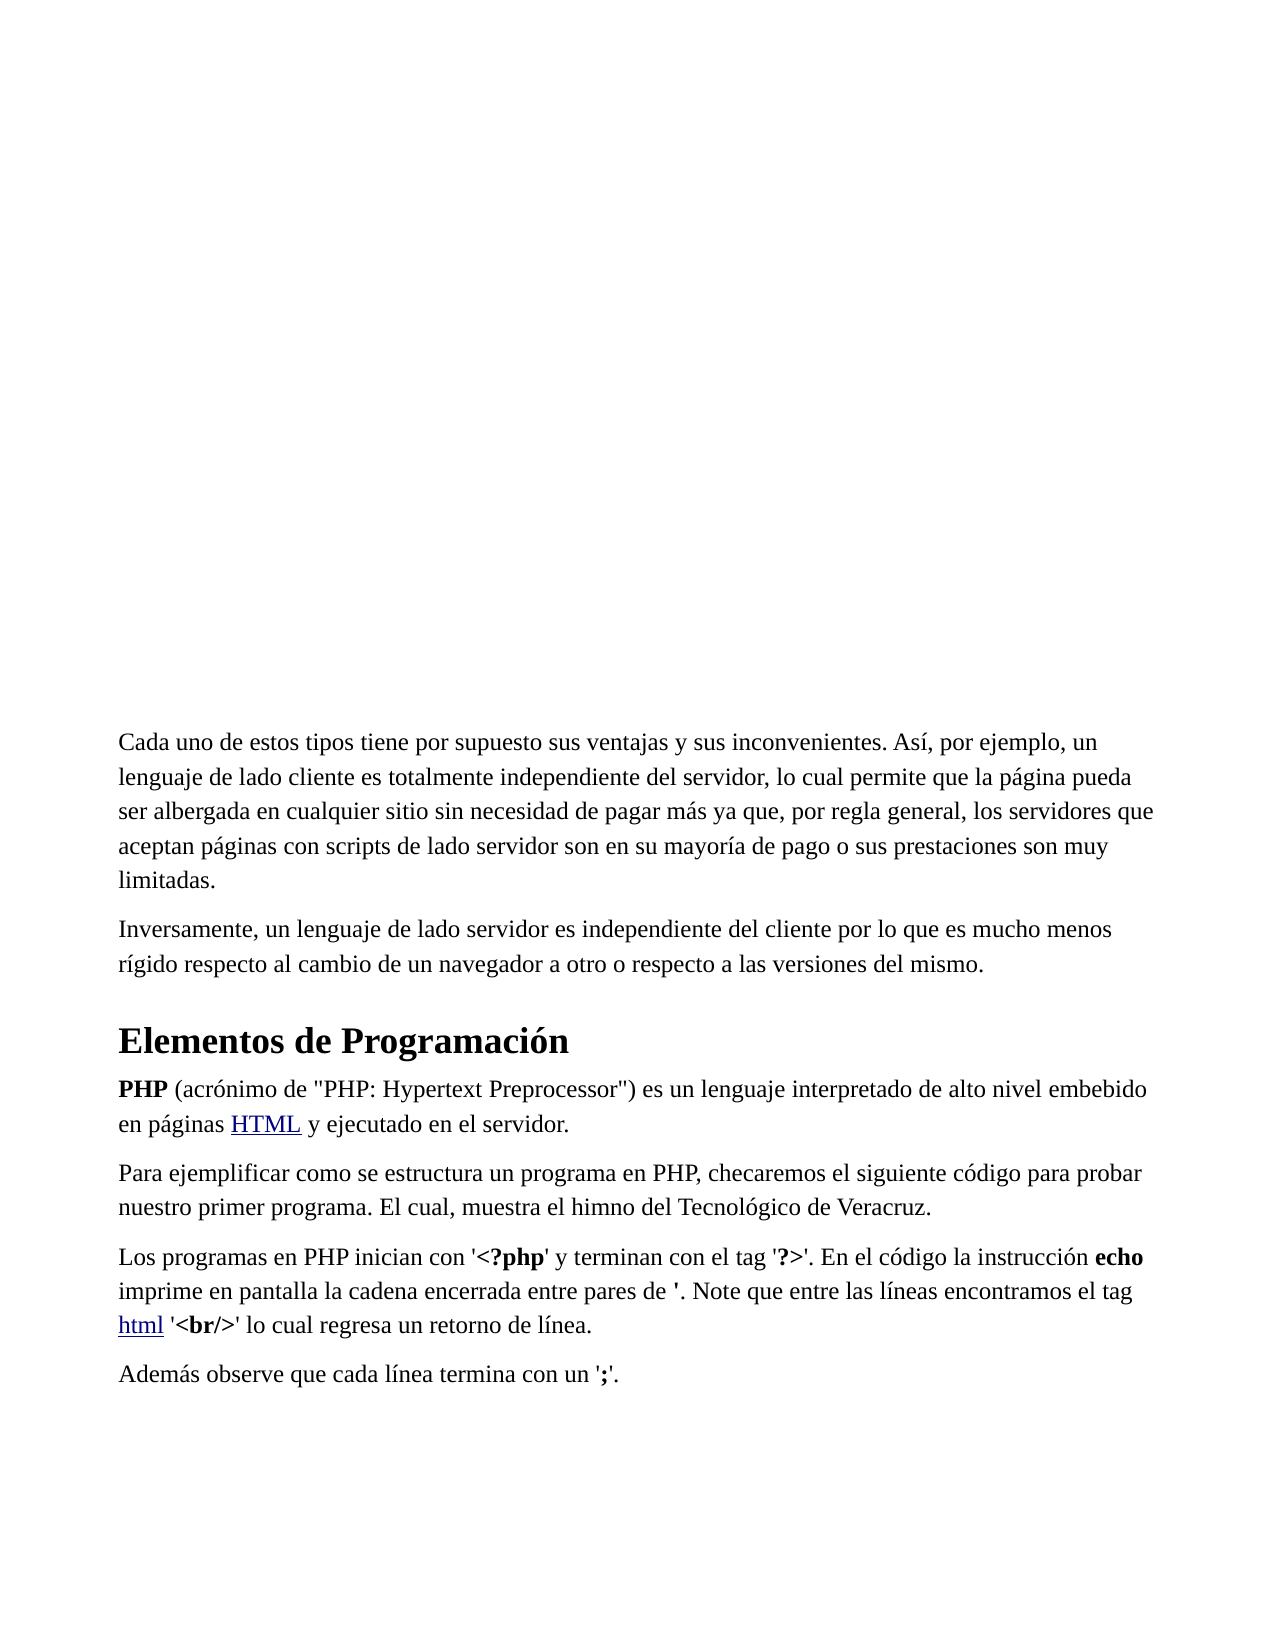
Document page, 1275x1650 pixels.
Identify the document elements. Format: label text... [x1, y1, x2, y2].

text Inversamente, un lenguaje de lado servidor es independiente del cliente por lo que es mucho menos rígido respecto al cambio de un navegador a otro o respecto a las versiones del mismo. [118, 914, 1157, 978]
text Los programas en PHP inician con '<?php' y terminan con el tag '?>'. En el código la instrucción echo imprime en pantalla la cadena encerrada entre pares de '. Note que entre las líneas encontramos el tag html '<br/>' lo cual regresa un retorno de línea. [118, 1242, 1157, 1339]
subtitle Elementos de Programación [118, 1019, 1157, 1062]
text Cada uno de estos tipos tiene por supuesto sus ventajas y sus inconvenientes. Así, por ejemplo, un lenguaje de lado cliente es totalmente independiente del servidor, lo cual permite que la página pueda ser albergada en cualquier sitio sin necesidad de pagar más ya que, por regla general, los servidores que aceptan páginas con scripts de lado servidor son en su mayoría de pago o sus prestaciones son muy limitadas. [118, 727, 1157, 894]
text PHP (acrónimo de "PHP: Hypertext Preprocessor") es un lenguaje interpretado de alto nivel embebido en páginas HTML y ejecutado en el servidor. [118, 1074, 1157, 1138]
text Para ejemplificar como se estructura un programa en PHP, checaremos el siguiente código para probar nuestro primer programa. El cual, muestra el himno del Tecnológico de Veracruz. [118, 1158, 1157, 1221]
text Además observe que cada línea termina con un ';'. [118, 1359, 1157, 1388]
